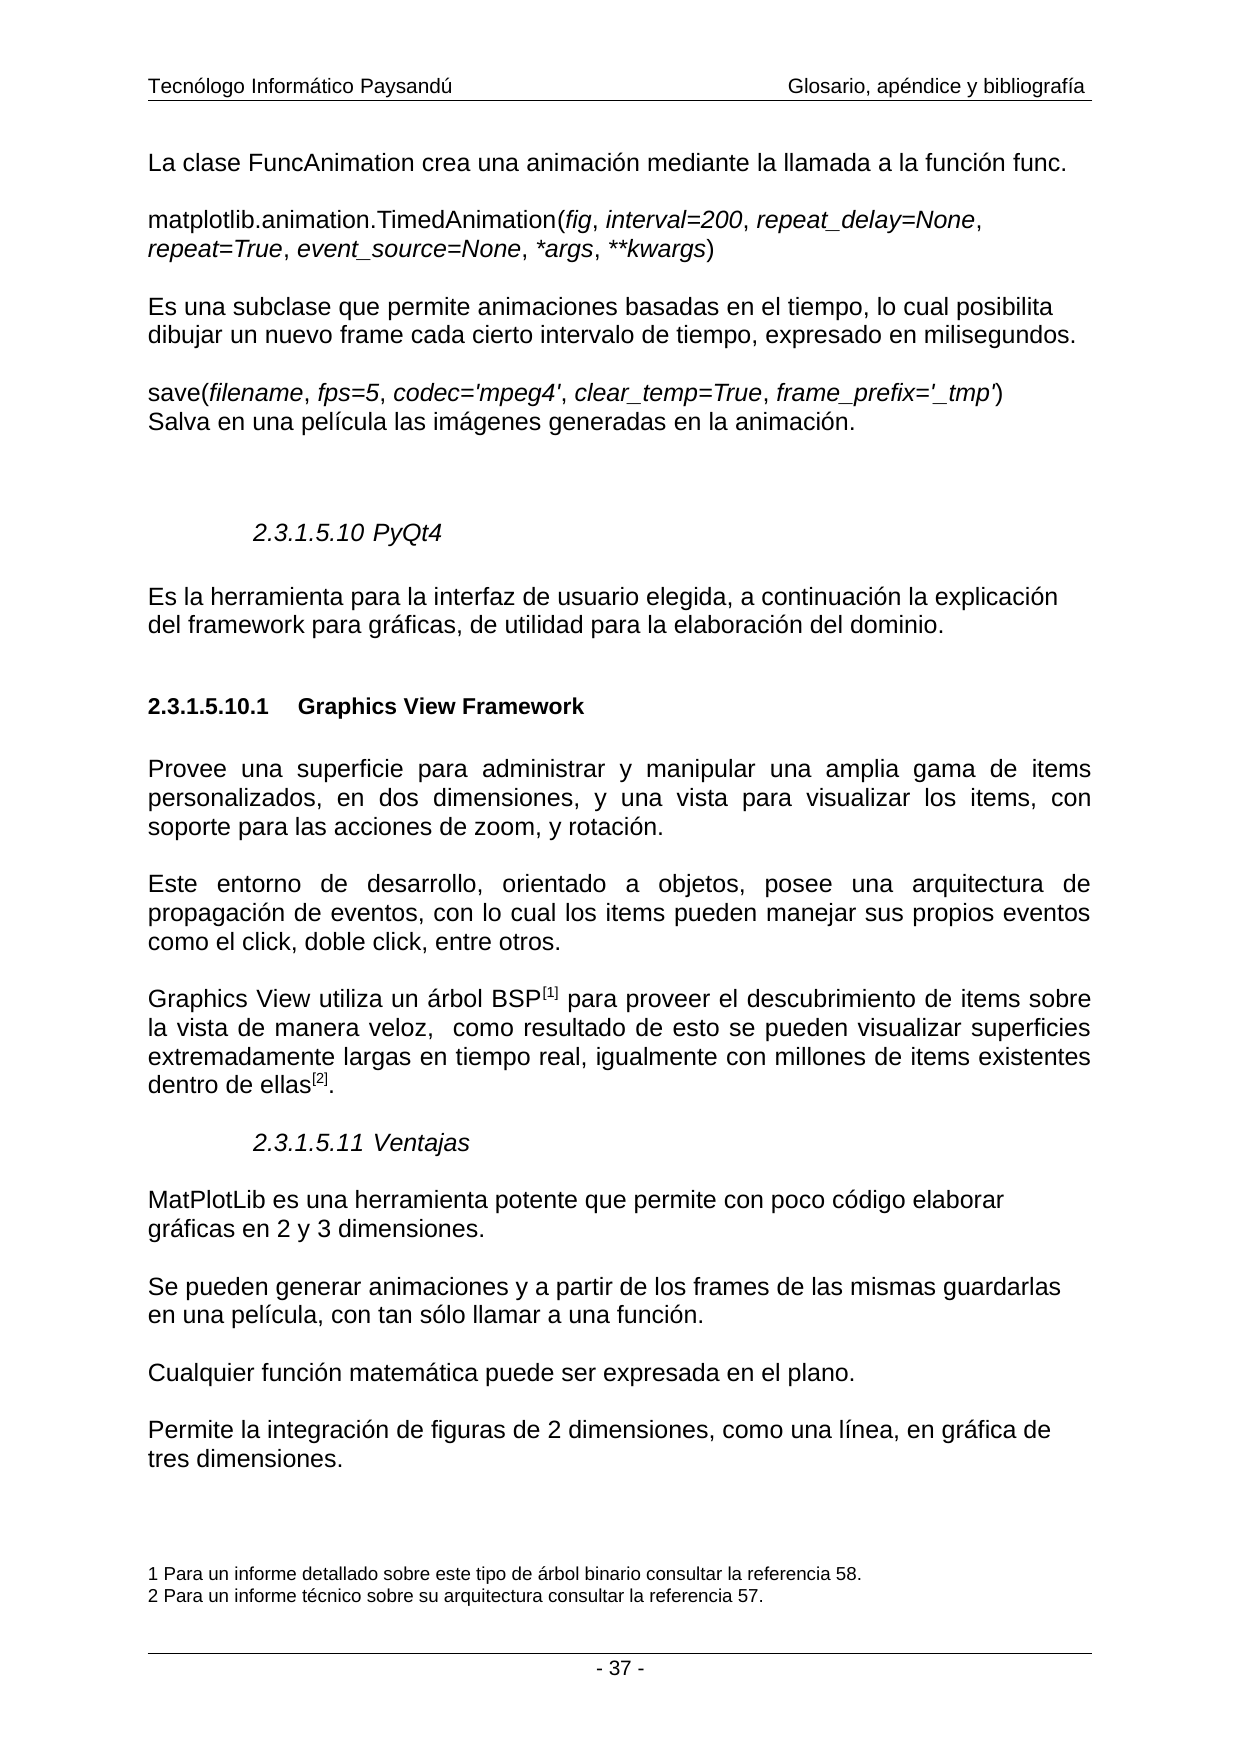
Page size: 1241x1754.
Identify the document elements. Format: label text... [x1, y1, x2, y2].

text matplotlib.animation.TimedAnimation(fig, interval=200, repeat_delay=None, repeat=True, event_source=None, *args, **kwargs) [148, 205, 1092, 263]
text Para un informe detallado sobre este tipo de árbol binario consultar la referencia 58. [148, 1563, 1092, 1585]
text Permite la integración de figuras de 2 dimensiones, como una línea, en gráfica de tres dimensiones. [148, 1415, 1092, 1473]
subtitle PyQt4 [253, 518, 1092, 546]
text Cualquier función matemática puede ser expresada en el plano. [148, 1358, 1092, 1387]
text Es la herramienta para la interfaz de usuario elegida, a continuación la explicación del framework para gráficas, de utilidad para la elaboración del dominio. [148, 581, 1092, 639]
text Para un informe técnico sobre su arquitectura consultar la referencia 57. [148, 1585, 1092, 1606]
subtitle Graphics View Framework [148, 693, 1092, 719]
text Se pueden generar animaciones y a partir de los frames de las mismas guardarlas en una película, con tan sólo llamar a una función. [148, 1272, 1092, 1329]
text Es una subclase que permite animaciones basadas en el tiempo, lo cual posibilita dibujar un nuevo frame cada cierto intervalo de tiempo, expresado en milisegundos. [148, 291, 1092, 349]
text save(filename, fps=5, codec='mpeg4', clear_temp=True, frame_prefix='_tmp') [148, 378, 1092, 406]
text MatPlotLib es una herramienta potente que permite con poco código elaborar gráficas en 2 y 3 dimensiones. [148, 1185, 1092, 1243]
text Salva en una película las imágenes generadas en la animación. [148, 406, 1092, 435]
text Provee una superficie para administrar y manipular una amplia gama de items personalizados, en dos dimensiones, y una vista para visualizar los items, con soporte para las acciones de zoom, y rotación. [148, 754, 1092, 840]
text La clase FuncAnimation crea una animación mediante la llamada a la función func. [148, 148, 1092, 176]
text Este entorno de desarrollo, orientado a objetos, posee una arquitectura de propagación de eventos, con lo cual los items pueden manejar sus propios eventos como el click, doble click, entre otros. [148, 869, 1092, 955]
text Graphics View utiliza un árbol BSP[] para proveer el descubrimiento de items sobre la vista de manera veloz, como resultado de esto se pueden visualizar superficies extremadamente largas en tiempo real, igualmente con millones de items existentes dentro de ellas[]. [148, 984, 1092, 1099]
subtitle Ventajas [253, 1128, 1092, 1157]
